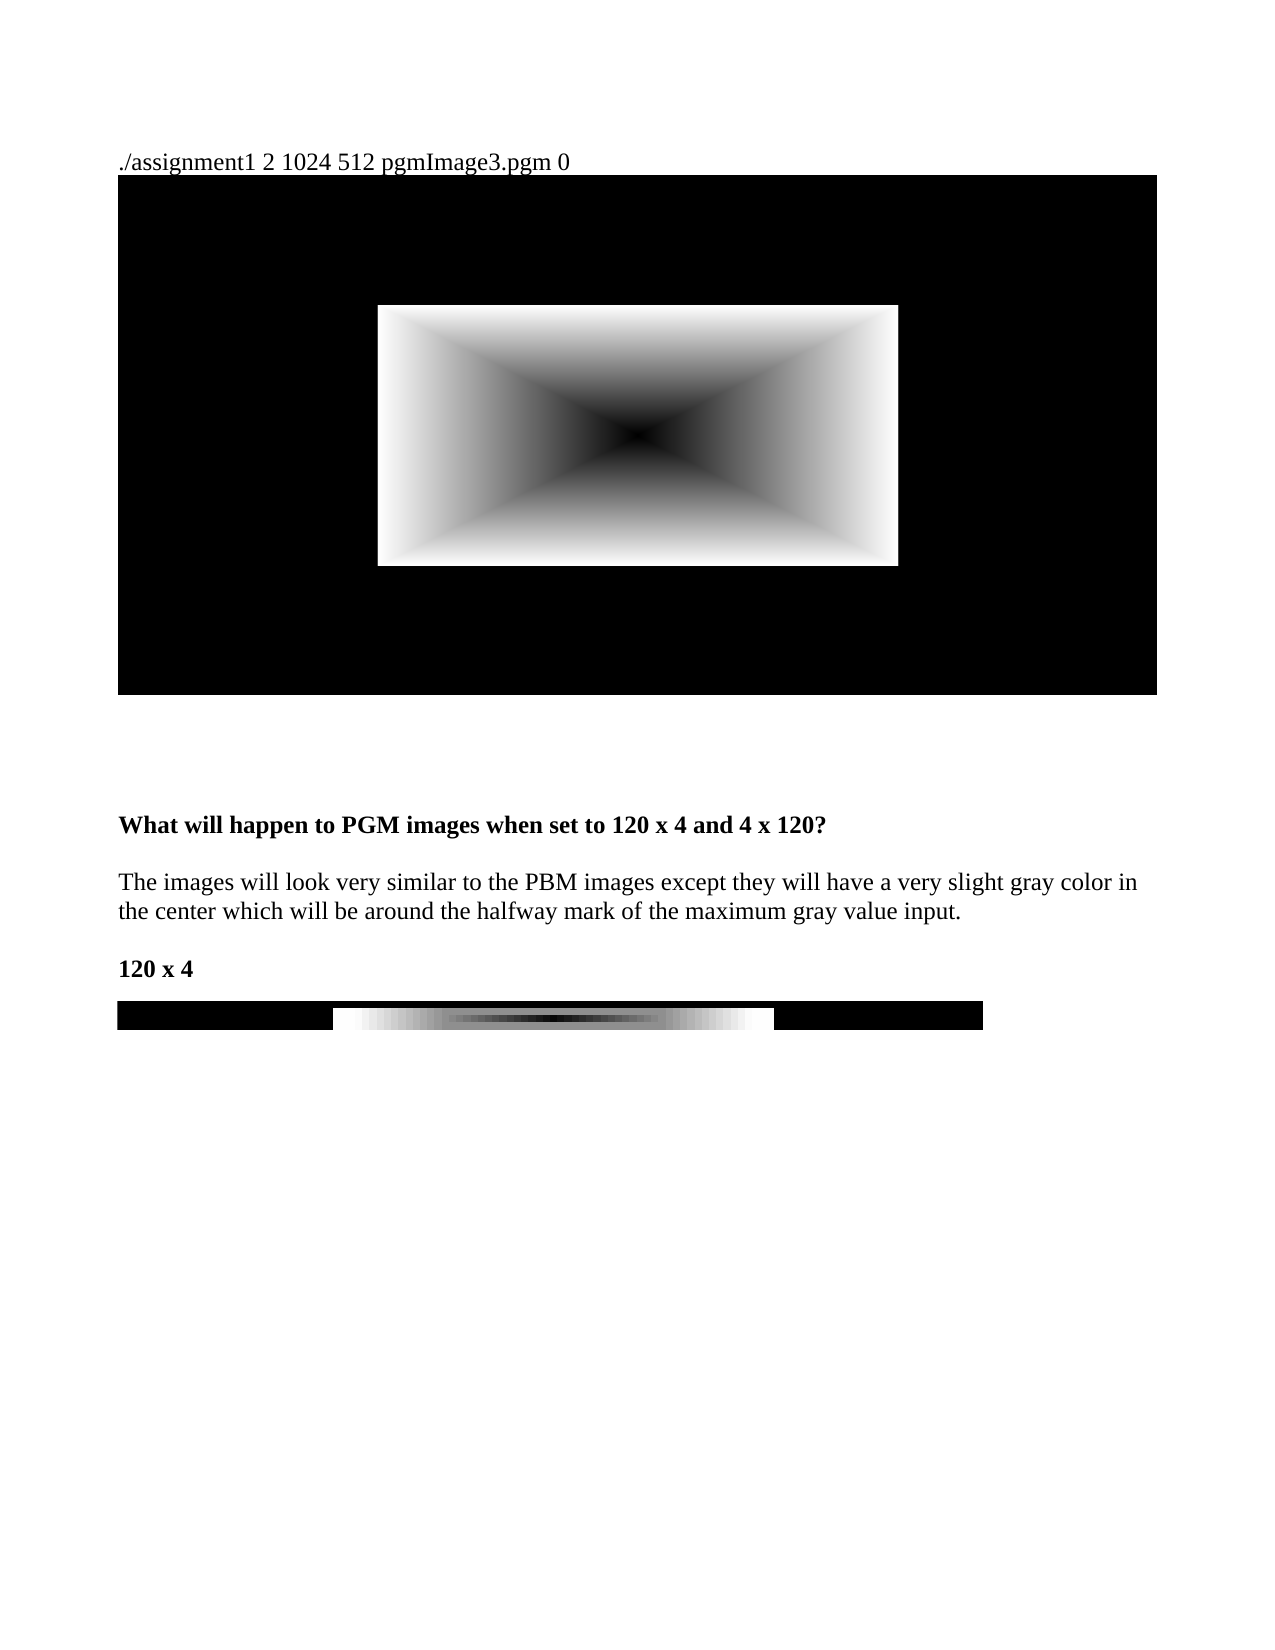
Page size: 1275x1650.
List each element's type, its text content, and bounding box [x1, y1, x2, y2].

picture [118, 175, 1157, 695]
picture [117, 1001, 983, 1030]
text The images will look very similar to the PBM images except they will have a very slight gray color in the center which will be around the halfway mark of the maximum gray value input. [118, 867, 1157, 925]
text 120 x 4 [118, 954, 1157, 982]
text ./assignment1 2 1024 512 pgmImage3.pgm 0 [118, 147, 1157, 175]
text What will happen to PGM images when set to 120 x 4 and 4 x 120? [118, 810, 1157, 839]
